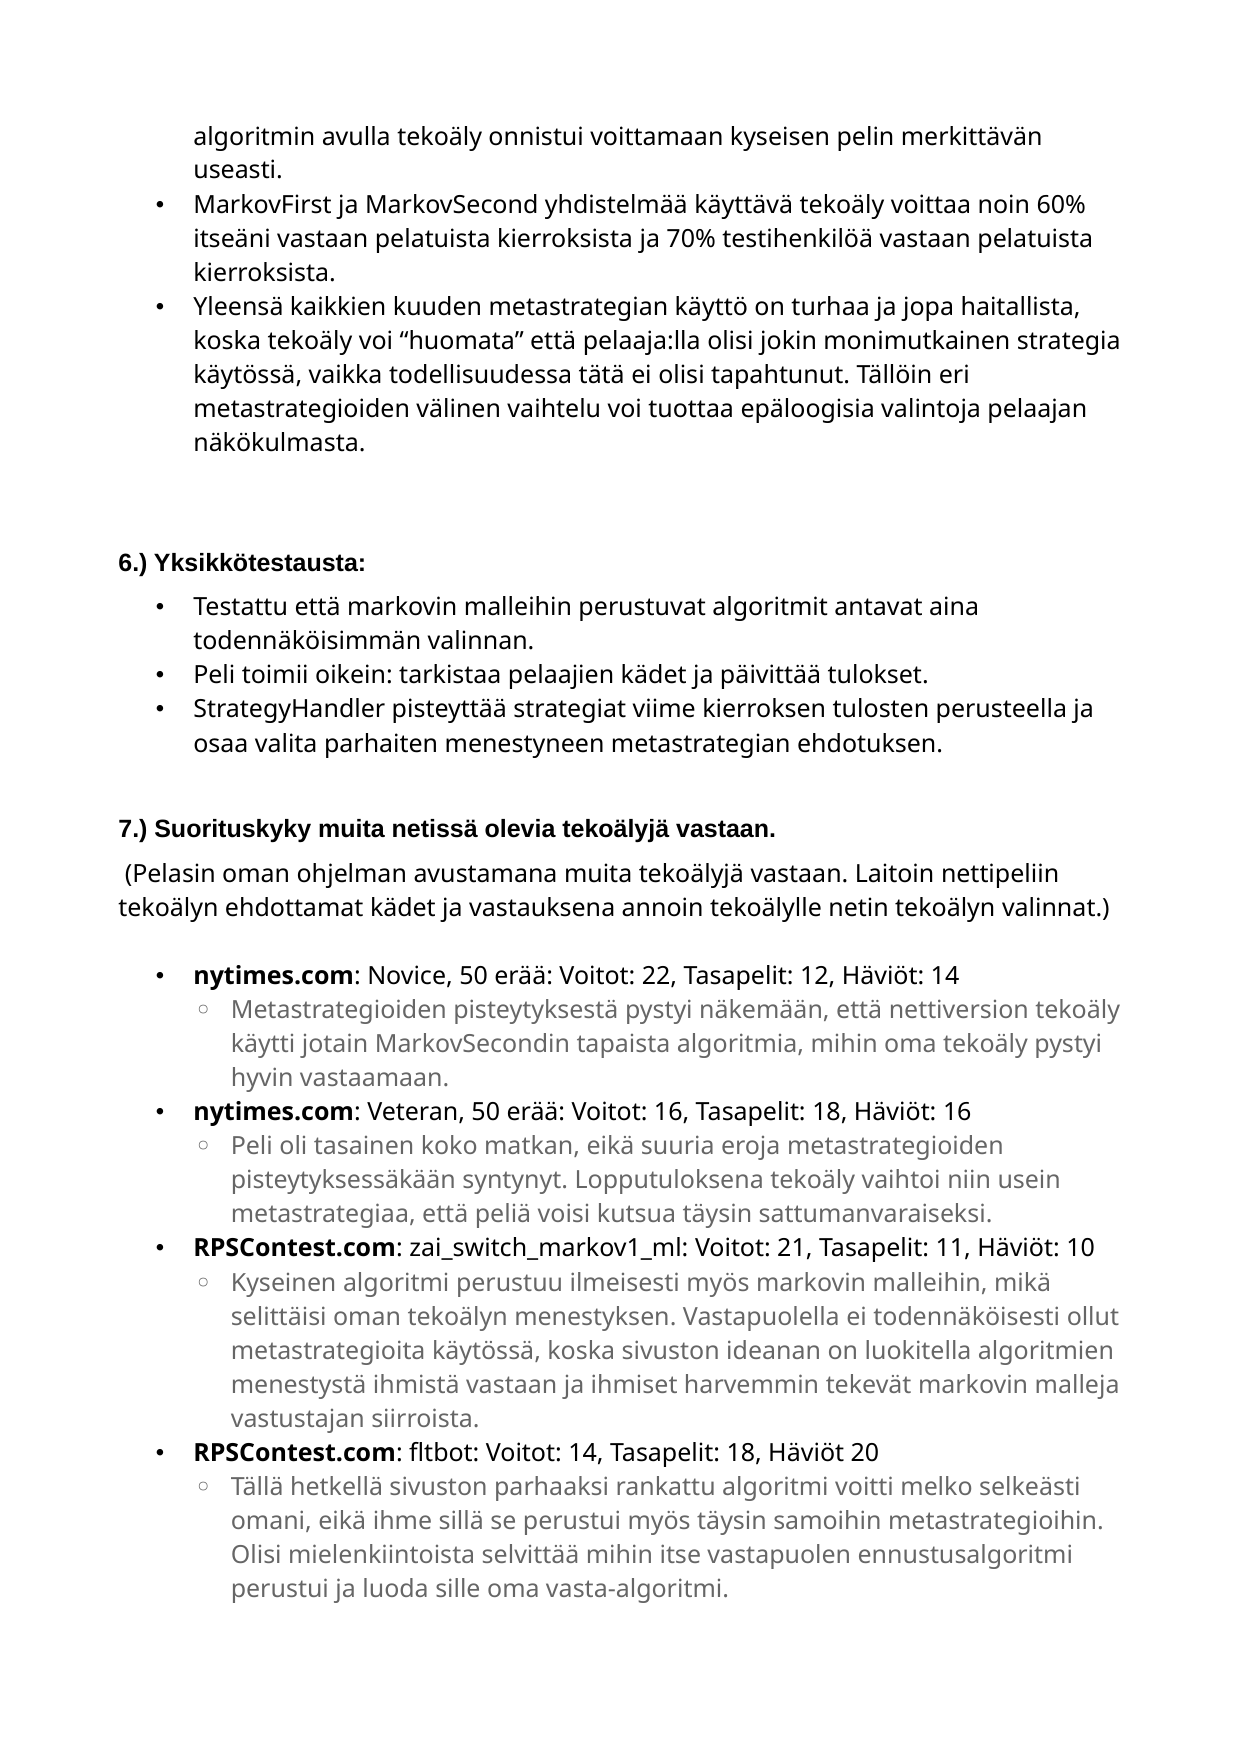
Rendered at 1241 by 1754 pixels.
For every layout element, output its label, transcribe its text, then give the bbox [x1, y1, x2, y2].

list StrategyHandler pisteyttää strategiat viime kierroksen tulosten perusteella ja osaa valita parhaiten menestyneen metastrategian ehdotuksen. [156, 691, 1122, 759]
list Metastrategioiden pisteytyksestä pystyi näkemään, että nettiversion tekoäly käytti jotain MarkovSecondin tapaista algoritmia, mihin oma tekoäly pystyi hyvin vastaamaan. [193, 992, 1122, 1094]
subtitle 7.) Suorituskyky muita netissä olevia tekoälyjä vastaan. [118, 814, 1122, 843]
list nytimes.com: Novice, 50 erää: Voitot: 22, Tasapelit: 12, Häviöt: 14 [156, 958, 1122, 992]
list Peli oli tasainen koko matkan, eikä suuria eroja metastrategioiden pisteytyksessäkään syntynyt. Lopputuloksena tekoäly vaihtoi niin usein metastrategiaa, että peliä voisi kutsua täysin sattumanvaraiseksi. [193, 1128, 1122, 1230]
list Kyseinen algoritmi perustuu ilmeisesti myös markovin malleihin, mikä selittäisi oman tekoälyn menestyksen. Vastapuolella ei todennäköisesti ollut metastrategioita käytössä, koska sivuston ideanan on luokitella algoritmien menestystä ihmistä vastaan ja ihmiset harvemmin tekevät markovin malleja vastustajan siirroista. [193, 1264, 1122, 1434]
list RPSContest.com: fltbot: Voitot: 14, Tasapelit: 18, Häviöt 20 [156, 1434, 1122, 1468]
list Tällä hetkellä sivuston parhaaksi rankattu algoritmi voitti melko selkeästi omani, eikä ihme sillä se perustui myös täysin samoihin metastrategioihin. Olisi mielenkiintoista selvittää mihin itse vastapuolen ennustusalgoritmi perustui ja luoda sille oma vasta-algoritmi. [193, 1468, 1122, 1605]
list nytimes.com: Veteran, 50 erää: Voitot: 16, Tasapelit: 18, Häviöt: 16 [156, 1094, 1122, 1128]
list RPSContest.com: zai_switch_markov1_ml: Voitot: 21, Tasapelit: 11, Häviöt: 10 [156, 1230, 1122, 1264]
subtitle 6.) Yksikkötestausta: [118, 548, 1122, 576]
text (Pelasin oman ohjelman avustamana muita tekoälyjä vastaan. Laitoin nettipeliin tekoälyn ehdottamat kädet ja vastauksena annoin tekoälylle netin tekoälyn valinnat.) [118, 855, 1122, 923]
list Yleensä kaikkien kuuden metastrategian käyttö on turhaa ja jopa haitallista, koska tekoäly voi “huomata” että pelaaja:lla olisi jokin monimutkainen strategia käytössä, vaikka todellisuudessa tätä ei olisi tapahtunut. Tällöin eri metastrategioiden välinen vaihtelu voi tuottaa epäloogisia valintoja pelaajan näkökulmasta. [156, 288, 1122, 459]
list Peli toimii oikein: tarkistaa pelaajien kädet ja päivittää tulokset. [156, 657, 1122, 691]
list MarkovFirst ja MarkovSecond yhdistelmää käyttävä tekoäly voittaa noin 60% itseäni vastaan pelatuista kierroksista ja 70% testihenkilöä vastaan pelatuista kierroksista. [156, 186, 1122, 288]
list Testattu että markovin malleihin perustuvat algoritmit antavat aina todennäköisimmän valinnan. [156, 589, 1122, 657]
list algoritmin avulla tekoäly onnistui voittamaan kyseisen pelin merkittävän useasti. [156, 118, 1122, 186]
